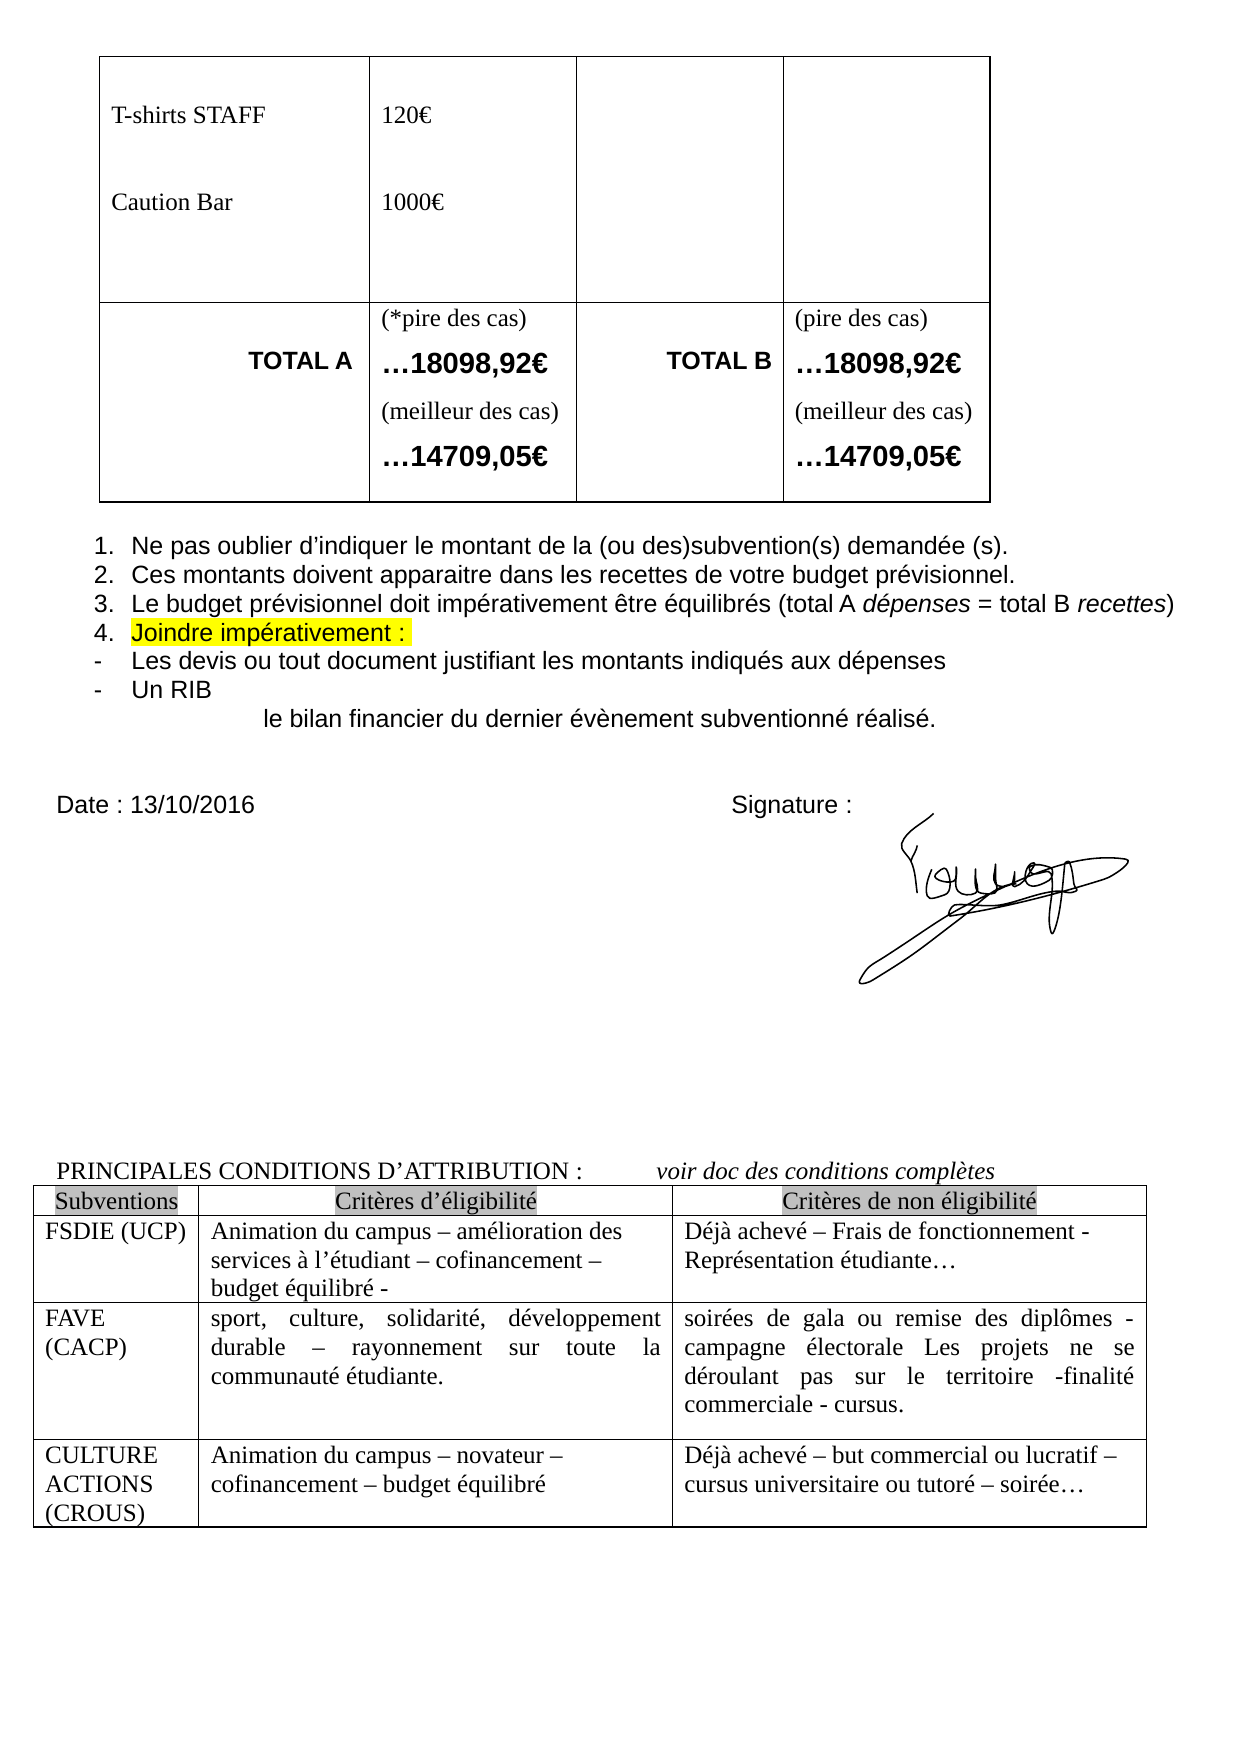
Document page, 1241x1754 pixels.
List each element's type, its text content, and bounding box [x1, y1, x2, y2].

table_cell [100, 473, 369, 501]
table_cell [370, 473, 576, 501]
table_cell T-shirts STAFF Caution Bar [100, 57, 369, 302]
list Ces montants doivent apparaitre dans les recettes de votre budget prévisionnel. [94, 560, 1184, 589]
table_cell Animation du campus – novateur – cofinancement – budget équilibré [199, 1440, 672, 1526]
table_cell [784, 57, 989, 302]
list Les devis ou tout document justifiant les montants indiqués aux dépenses [94, 646, 1184, 675]
table_cell (*pire des cas) …18098,92€ (meilleur des cas) …14709,05€ [370, 303, 576, 473]
table_cell sport, culture, solidarité, développement durable – rayonnement sur toute la communauté étudiante. [199, 1303, 672, 1439]
table_cell Animation du campus – amélioration des services à l’étudiant – cofinancement – budget équilibré - [199, 1216, 672, 1302]
text Date : 13/10/2016 Signature : [56, 790, 1184, 984]
text le bilan financier du dernier évènement subventionné réalisé. [94, 704, 1184, 732]
table_cell TOTAL A [100, 303, 369, 473]
table_cell CULTURE ACTIONS (CROUS) [34, 1440, 198, 1526]
table_cell 120€ 1000€ [370, 57, 576, 302]
table_cell (pire des cas) …18098,92€ (meilleur des cas) …14709,05€ [784, 303, 989, 473]
table_cell Déjà achevé – Frais de fonctionnement - Représentation étudiante… [673, 1216, 1146, 1302]
list Joindre impérativement : [94, 617, 1184, 646]
text PRINCIPALES CONDITIONS D’ATTRIBUTION : voir doc des conditions complètes [56, 1156, 1184, 1185]
table_header Critères d’éligibilité [199, 1186, 672, 1215]
table_cell FSDIE (UCP) [34, 1216, 198, 1302]
table_cell Déjà achevé – but commercial ou lucratif – cursus universitaire ou tutoré – soirée… [673, 1440, 1146, 1526]
table_cell soirées de gala ou remise des diplômes - campagne électorale Les projets ne se déroulant pas sur le territoire -finalité commerciale - cursus. [673, 1303, 1146, 1439]
list Un RIB [94, 675, 1184, 704]
table_cell [577, 57, 783, 302]
table_cell [577, 473, 783, 501]
table_cell TOTAL B [577, 303, 783, 473]
table_header Subventions [34, 1186, 198, 1215]
list Le budget prévisionnel doit impérativement être équilibrés (total A dépenses = total B recettes) [94, 589, 1184, 617]
table_cell [784, 473, 989, 501]
table_cell FAVE (CACP) [34, 1303, 198, 1439]
list Ne pas oublier d’indiquer le montant de la (ou des)subvention(s) demandée (s). [94, 531, 1184, 560]
table_header Critères de non éligibilité [673, 1186, 1146, 1215]
